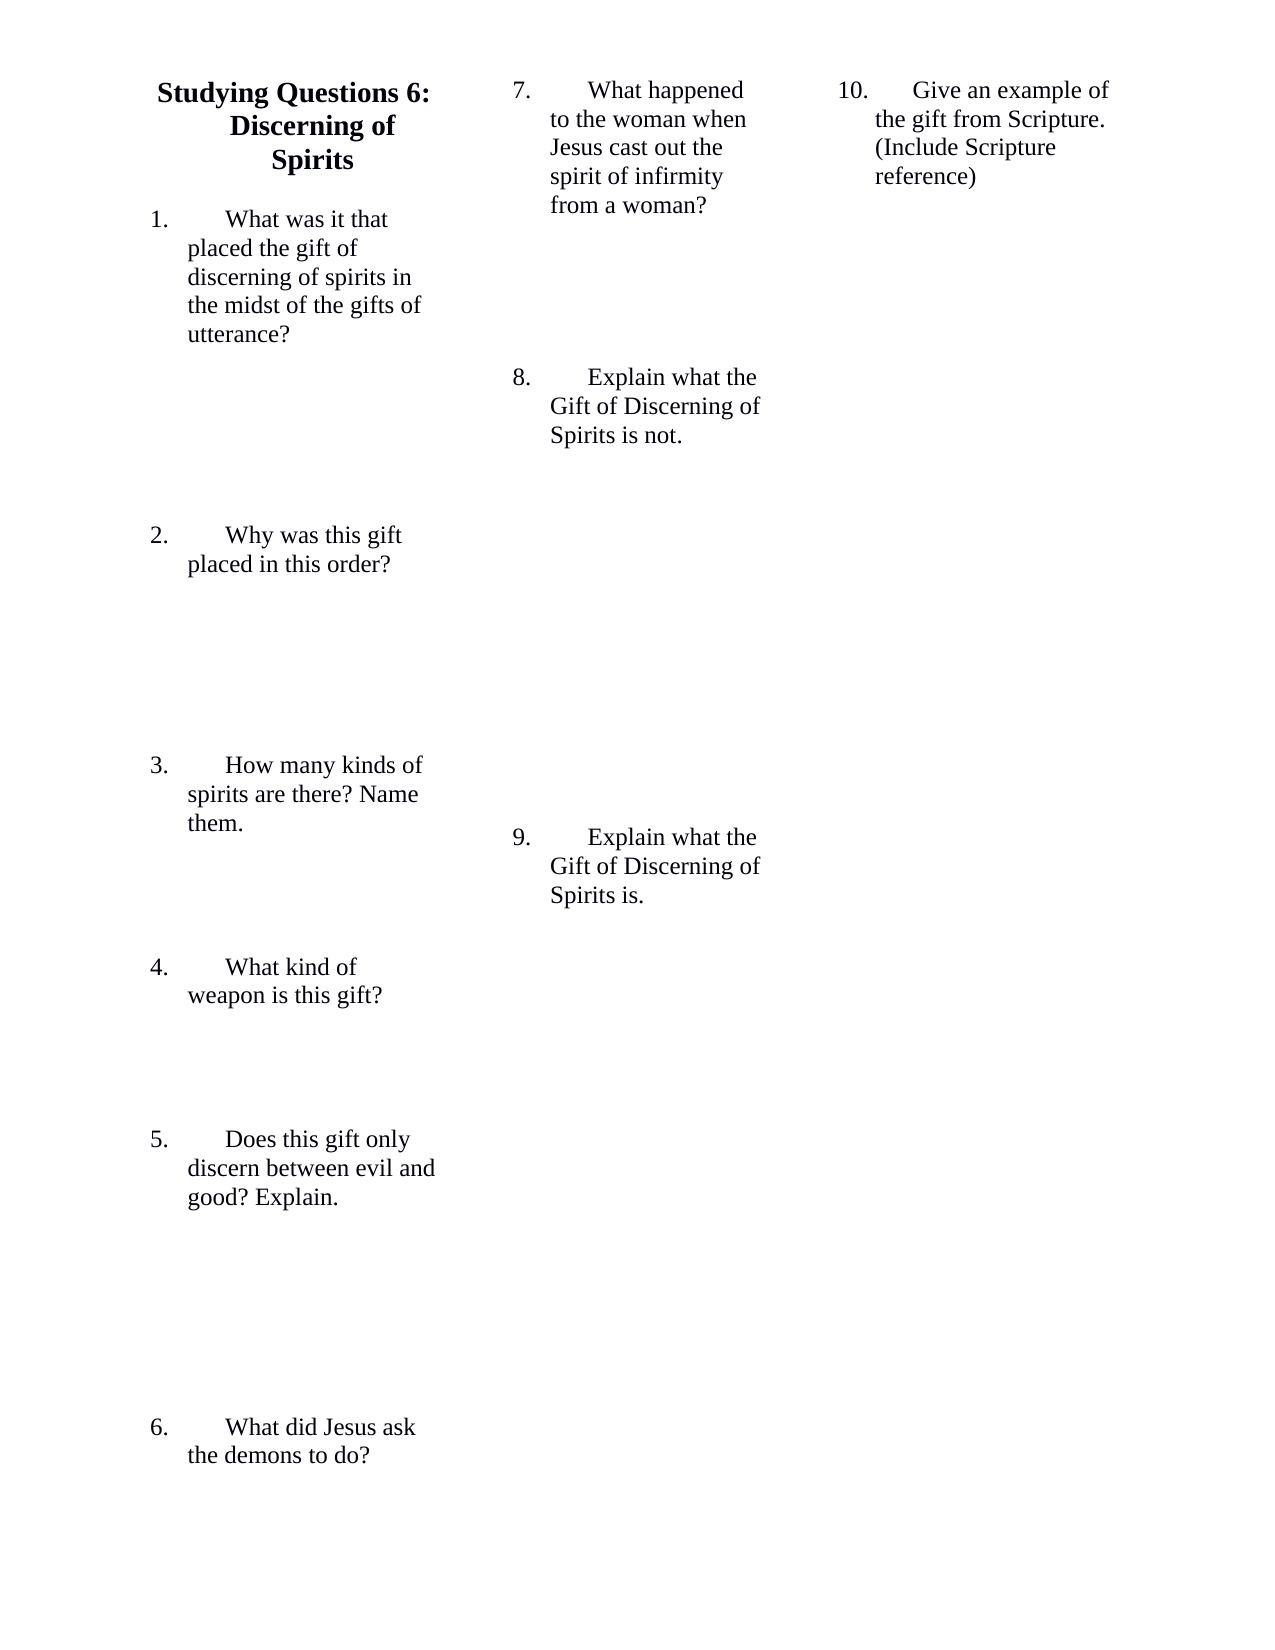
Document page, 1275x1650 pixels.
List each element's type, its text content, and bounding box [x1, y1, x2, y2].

list Satanic [187, 866, 437, 894]
list Does this gift only discern between evil and good? Explain. [150, 1124, 437, 1211]
list What did Jesus ask the demons to do? [150, 1412, 437, 1469]
list What happened to the woman when Jesus cast out the spirit of infirmity from a woman? [512, 75, 762, 219]
list Divine [187, 894, 437, 923]
text When Jesus cast out the spirit of infirmity from a woman she became straight. [550, 219, 762, 334]
list What was it that placed the gift of discerning of spirits in the midst of the gifts of utterance? [150, 204, 437, 348]
list Explain what the Gift of Discerning of Spirits is. [512, 822, 762, 909]
list It is not mental insight. [569, 621, 762, 679]
text In Mark 5:9 Jesus asked the demon what his name was, to identify himself. [875, 190, 1125, 305]
list It is revelation to reveal demon miracle workers. [569, 1397, 762, 1541]
list It is not the ability to discover fault in others. [569, 679, 762, 794]
text Jesus asked the demons to identify themselves. [187, 1469, 437, 1527]
list It is ability to know truthful testimony and check the devil’s work. [569, 1225, 762, 1397]
list It is not mind reading or thought reading or motive reading. [569, 449, 762, 621]
text The gift was placed in that order because satan would attempt to counterfeit the gifts of utterance. [187, 578, 437, 722]
list Human [187, 837, 437, 866]
list Explain what the Gift of Discerning of Spirits is not. [512, 362, 762, 449]
text It was wisdom of God that placed the gift of discerning spirits in the midst of the gifts of utterance. [187, 348, 437, 492]
subtitle Studying Questions 6: Discerning of Spirits [150, 75, 437, 176]
list What kind of weapon is this gift? [150, 952, 437, 1009]
text No, this gift not only discerns between an evil spirit and the Holy Spirit, but it also give you an ability to know the evil spirits. [187, 1211, 437, 1383]
list It is knowledge to discover a workman of the devil. [569, 1081, 762, 1225]
list Give an example of the gift from Scripture. (Include Scripture reference) [837, 75, 1125, 190]
text This gift is both an offensive and defensive weapon. [187, 1009, 437, 1096]
list How many kinds of spirits are there? Name them. [150, 751, 437, 837]
list Why was this gift placed in this order? [150, 521, 437, 578]
list It is power to help in delivering the oppressed and the possessed. [569, 909, 762, 1081]
